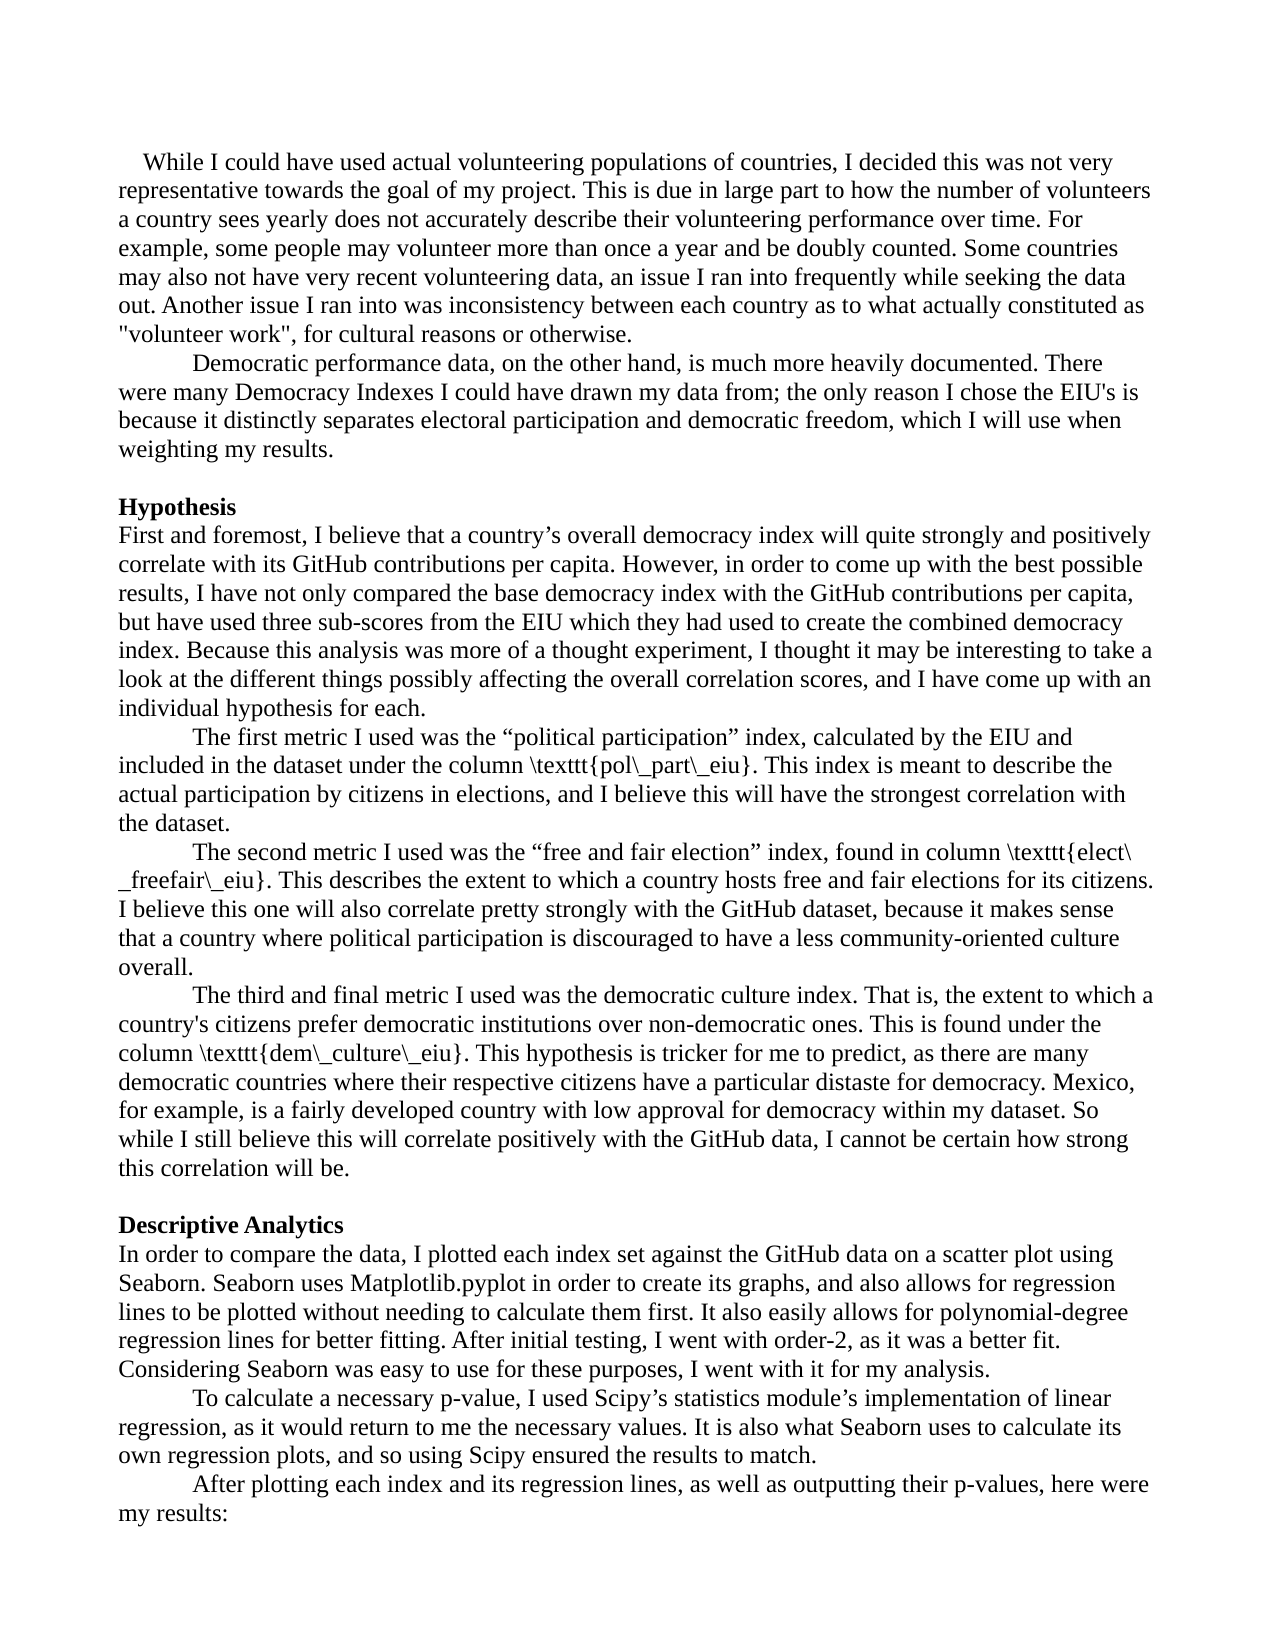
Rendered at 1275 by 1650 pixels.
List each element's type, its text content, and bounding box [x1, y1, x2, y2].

text Democratic performance data, on the other hand, is much more heavily documented. There were many Democracy Indexes I could have drawn my data from; the only reason I chose the EIU's is because it distinctly separates electoral participation and democratic freedom, which I will use when weighting my results. [118, 348, 1157, 463]
text The first metric I used was the “political participation” index, calculated by the EIU and included in the dataset under the column \texttt{pol\_part\_eiu}. This index is meant to describe the actual participation by citizens in elections, and I believe this will have the strongest correlation with the dataset. [118, 722, 1157, 837]
text The second metric I used was the “free and fair election” index, found in column \texttt{elect\_freefair\_eiu}. This describes the extent to which a country hosts free and fair elections for its citizens. I believe this one will also correlate pretty strongly with the GitHub dataset, because it makes sense that a country where political participation is discouraged to have a less community-oriented culture overall. [118, 837, 1157, 981]
text First and foremost, I believe that a country’s overall democracy index will quite strongly and positively correlate with its GitHub contributions per capita. However, in order to come up with the best possible results, I have not only compared the base democracy index with the GitHub contributions per capita, but have used three sub-scores from the EIU which they had used to create the combined democracy index. Because this analysis was more of a thought experiment, I thought it may be interesting to take a look at the different things possibly affecting the overall correlation scores, and I have come up with an individual hypothesis for each. [118, 521, 1157, 722]
text While I could have used actual volunteering populations of countries, I decided this was not very representative towards the goal of my project. This is due in large part to how the number of volunteers a country sees yearly does not accurately describe their volunteering performance over time. For example, some people may volunteer more than once a year and be doubly counted. Some countries may also not have very recent volunteering data, an issue I ran into frequently while seeking the data out. Another issue I ran into was inconsistency between each country as to what actually constituted as "volunteer work", for cultural reasons or otherwise. [118, 147, 1157, 348]
text The third and final metric I used was the democratic culture index. That is, the extent to which a country's citizens prefer democratic institutions over non-democratic ones. This is found under the column \texttt{dem\_culture\_eiu}. This hypothesis is tricker for me to predict, as there are many democratic countries where their respective citizens have a particular distaste for democracy. Mexico, for example, is a fairly developed country with low approval for democracy within my dataset. So while I still believe this will correlate positively with the GitHub data, I cannot be certain how strong this correlation will be. [118, 981, 1157, 1182]
text Descriptive Analytics [118, 1211, 1157, 1239]
text In order to compare the data, I plotted each index set against the GitHub data on a scatter plot using Seaborn. Seaborn uses Matplotlib.pyplot in order to create its graphs, and also allows for regression lines to be plotted without needing to calculate them first. It also easily allows for polynomial-degree regression lines for better fitting. After initial testing, I went with order-2, as it was a better fit. Considering Seaborn was easy to use for these purposes, I went with it for my analysis. [118, 1239, 1157, 1383]
text To calculate a necessary p-value, I used Scipy’s statistics module’s implementation of linear regression, as it would return to me the necessary values. It is also what Seaborn uses to calculate its own regression plots, and so using Scipy ensured the results to match. [118, 1383, 1157, 1469]
text Hypothesis [118, 492, 1157, 521]
text After plotting each index and its regression lines, as well as outputting their p-values, here were my results: [118, 1469, 1157, 1527]
